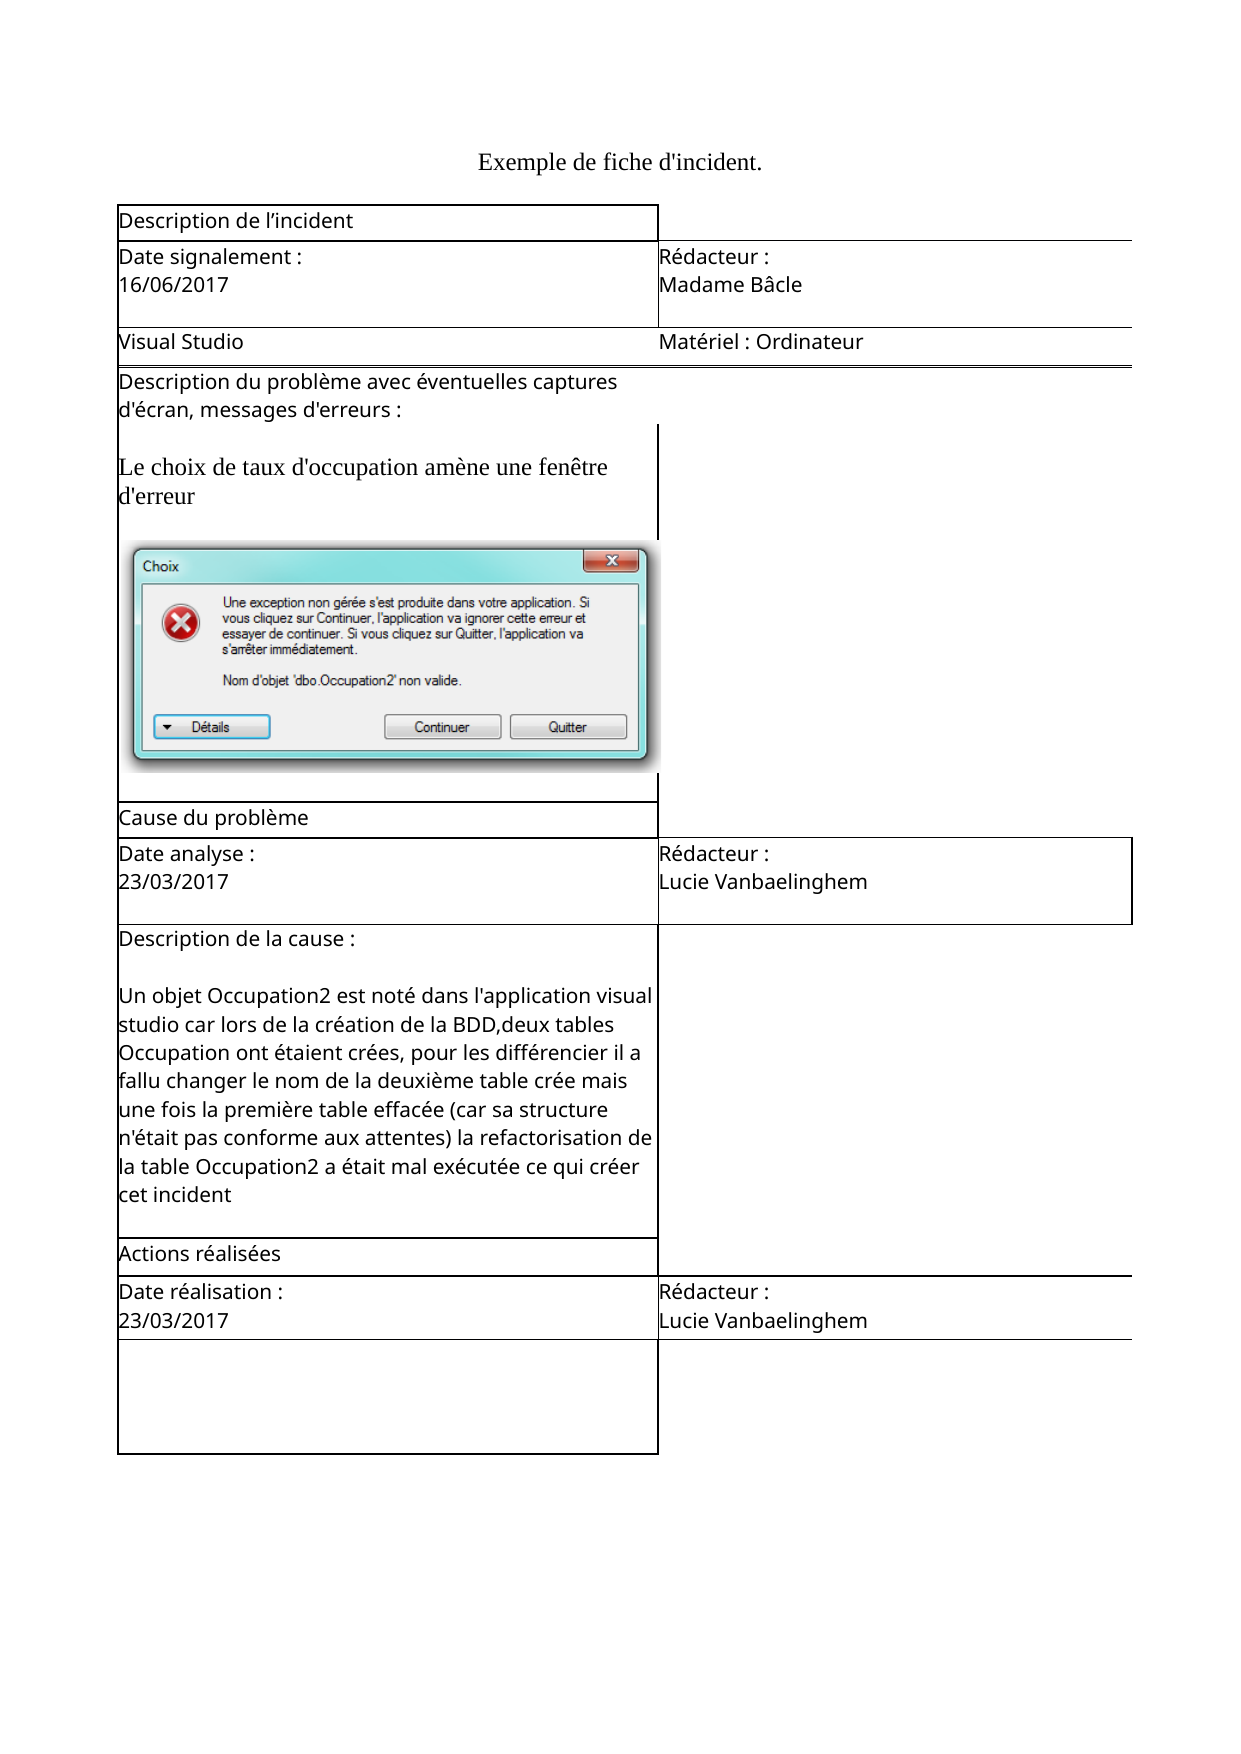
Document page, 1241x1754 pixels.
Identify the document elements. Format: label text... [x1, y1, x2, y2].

table_cell Le choix de taux d'occupation amène une fenêtre d'erreur [119, 424, 657, 772]
table_cell [659, 925, 1132, 953]
table_cell Actions réalisées [119, 1239, 657, 1275]
table_cell Date analyse : 23/03/2017 [119, 839, 658, 924]
table_cell [119, 1340, 657, 1453]
table_cell Date réalisation : 23/03/2017 [119, 1277, 658, 1339]
table_cell Visual Studio [119, 328, 658, 364]
table_cell Description de la cause : [119, 925, 657, 953]
picture [121, 540, 662, 773]
table_cell Description du problème avec éventuelles captures d'écran, messages d'erreurs : [119, 368, 658, 424]
table_cell [659, 1340, 1132, 1453]
table_cell Date signalement : 16/06/2017 [119, 242, 658, 327]
table_cell Rédacteur : Madame Bâcle [659, 241, 1132, 327]
table_cell [659, 773, 1132, 801]
table_cell Rédacteur : Lucie Vanbaelinghem [659, 1277, 1132, 1339]
table_cell Cause du problème [119, 803, 657, 837]
table_cell [658, 368, 1132, 424]
table_header [659, 204, 1132, 240]
table_header Description de l’incident [119, 206, 657, 240]
text Exemple de fiche d'incident. [118, 147, 1122, 176]
table_cell [659, 1237, 1132, 1275]
table_cell [659, 801, 1132, 837]
table_cell Un objet Occupation2 est noté dans l'application visual studio car lors de la création de la BDD,deux tables Occupation ont étaient crées, pour les différencier il a fallu changer le nom de la deuxième table crée mais une fois la première table effacée (car sa structure n'était pas conforme aux attentes) la refactorisation de la table Occupation2 a était mal exécutée ce qui créer cet incident [119, 953, 657, 1237]
table_cell [659, 424, 1132, 772]
table_cell [659, 953, 1132, 1237]
table_cell Matériel : Ordinateur [658, 328, 1132, 364]
table_cell [119, 773, 657, 801]
table_cell Rédacteur : Lucie Vanbaelinghem [659, 838, 1131, 924]
